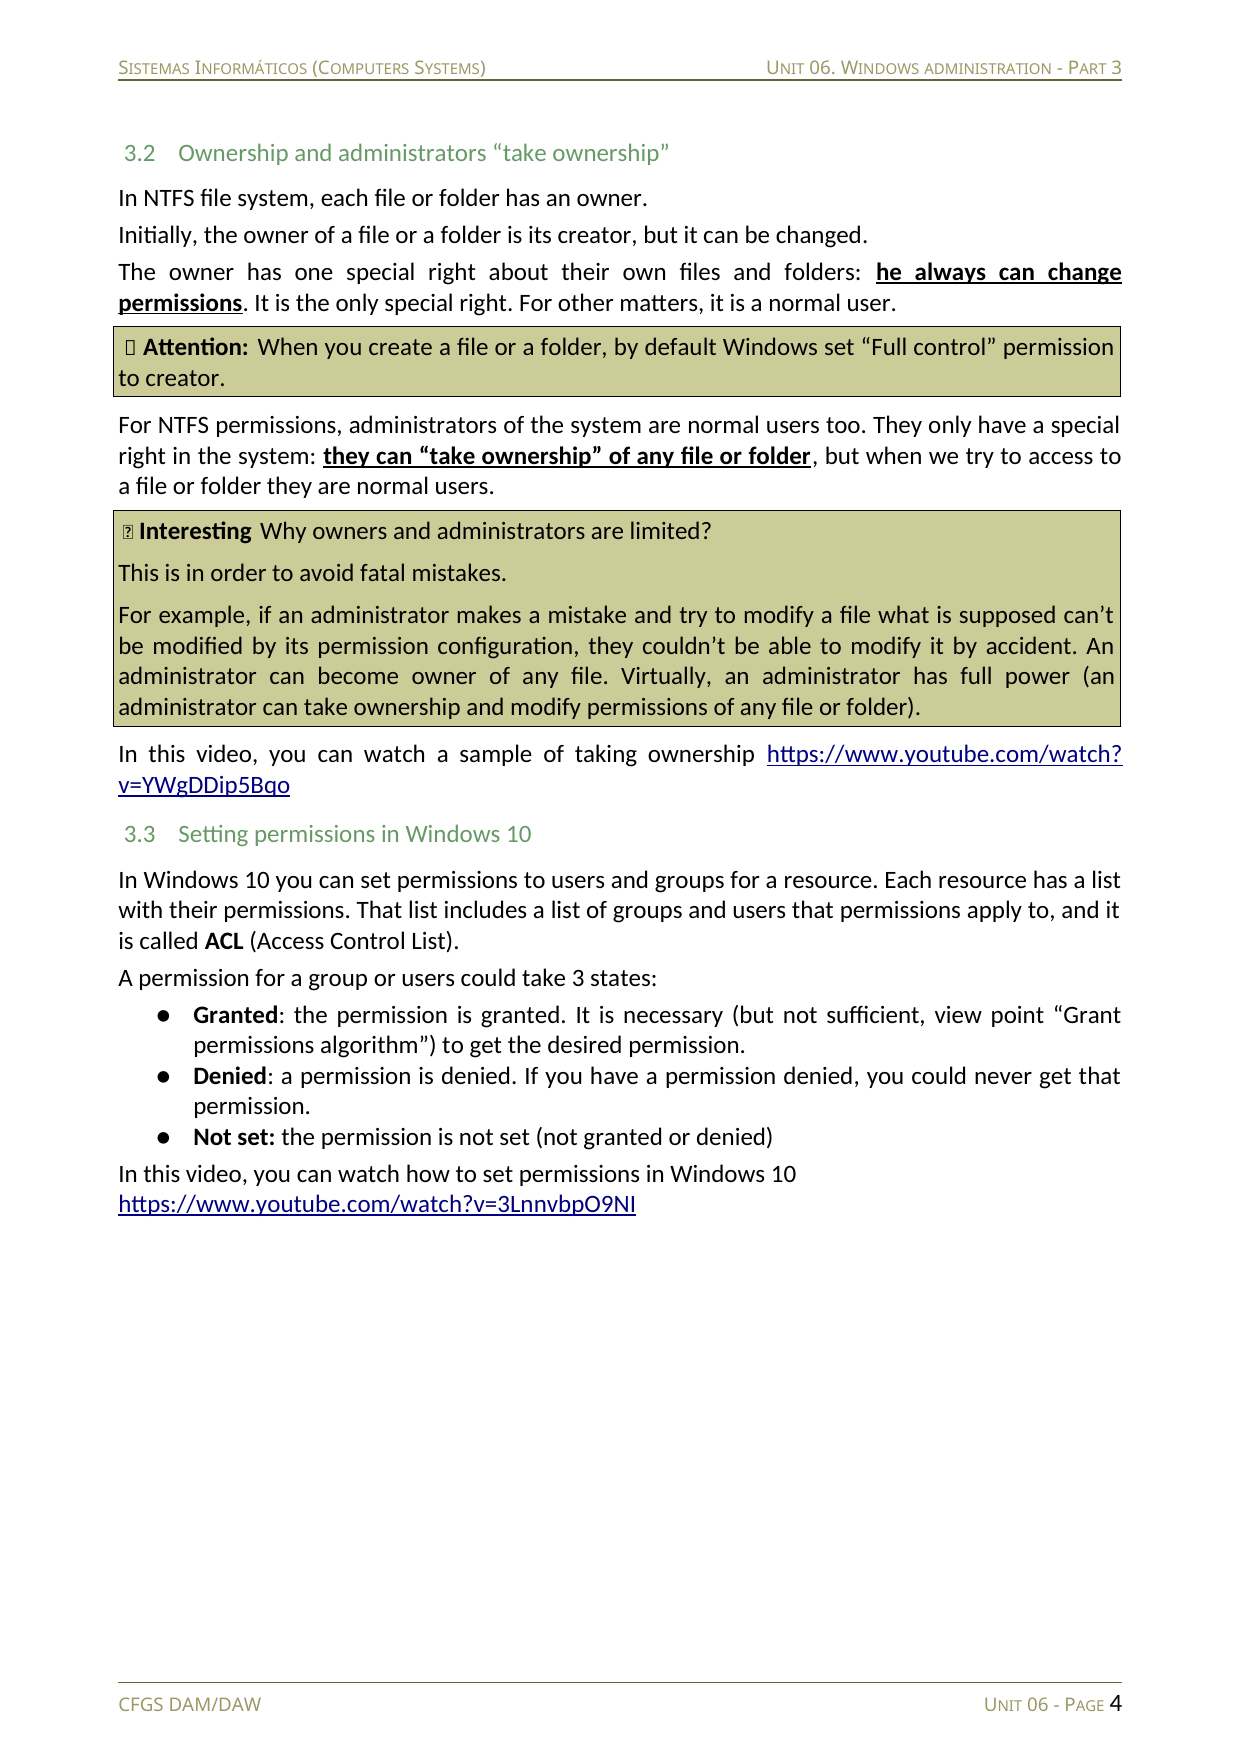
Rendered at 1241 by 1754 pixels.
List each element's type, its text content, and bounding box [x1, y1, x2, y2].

text In this video, you can watch a sample of taking ownership https://www.youtube.com/watch?v=YWgDDip5Bqo [118, 738, 1122, 799]
text For example, if an administrator makes a mistake and try to modify a file what is supposed can’t be modified by its permission configuration, they couldn’t be able to modify it by accident. An administrator can become owner of any file. Virtually, an administrator has full power (an administrator can take ownership and modify permissions of any file or folder). [114, 594, 1120, 726]
text Initially, the owner of a file or a folder is its creator, but it can be changed. [118, 219, 1122, 250]
text A permission for a group or users could take 3 states: [118, 962, 1122, 992]
text In NTFS file system, each file or folder has an owner. [118, 182, 1122, 213]
text ❕ Attention: When you create a file or a folder, by default Windows set “Full control” permission to creator. [114, 327, 1120, 396]
subtitle Ownership and administrators “take ownership” [118, 137, 1122, 167]
list Not set: the permission is not set (not granted or denied) [156, 1121, 1122, 1151]
text In this video, you can watch how to set permissions in Windows 10 https://www.youtube.com/watch?v=3LnnvbpO9NI [118, 1158, 1122, 1219]
text The owner has one special right about their own files and folders: he always can change permissions. It is the only special right. For other matters, it is a normal user. [118, 256, 1122, 317]
subtitle Setting permissions in Windows 10 [118, 818, 1122, 849]
list Denied: a permission is denied. If you have a permission denied, you could never get that permission. [156, 1060, 1122, 1121]
list Granted: the permission is granted. It is necessary (but not sufficient, view point “Grant permissions algorithm”) to get the desired permission. [156, 999, 1122, 1060]
text For NTFS permissions, administrators of the system are normal users too. They only have a special right in the system: they can “take ownership” of any file or folder, but when we try to access to a file or folder they are normal users. [118, 409, 1122, 501]
text In Windows 10 you can set permissions to users and groups for a resource. Each resource has a list with their permissions. That list includes a list of groups and users that permissions apply to, and it is called ACL (Access Control List). [118, 864, 1122, 955]
text 💬 Interesting Why owners and administrators are limited? [114, 511, 1120, 545]
text This is in order to avoid fatal mistakes. [114, 552, 1120, 588]
